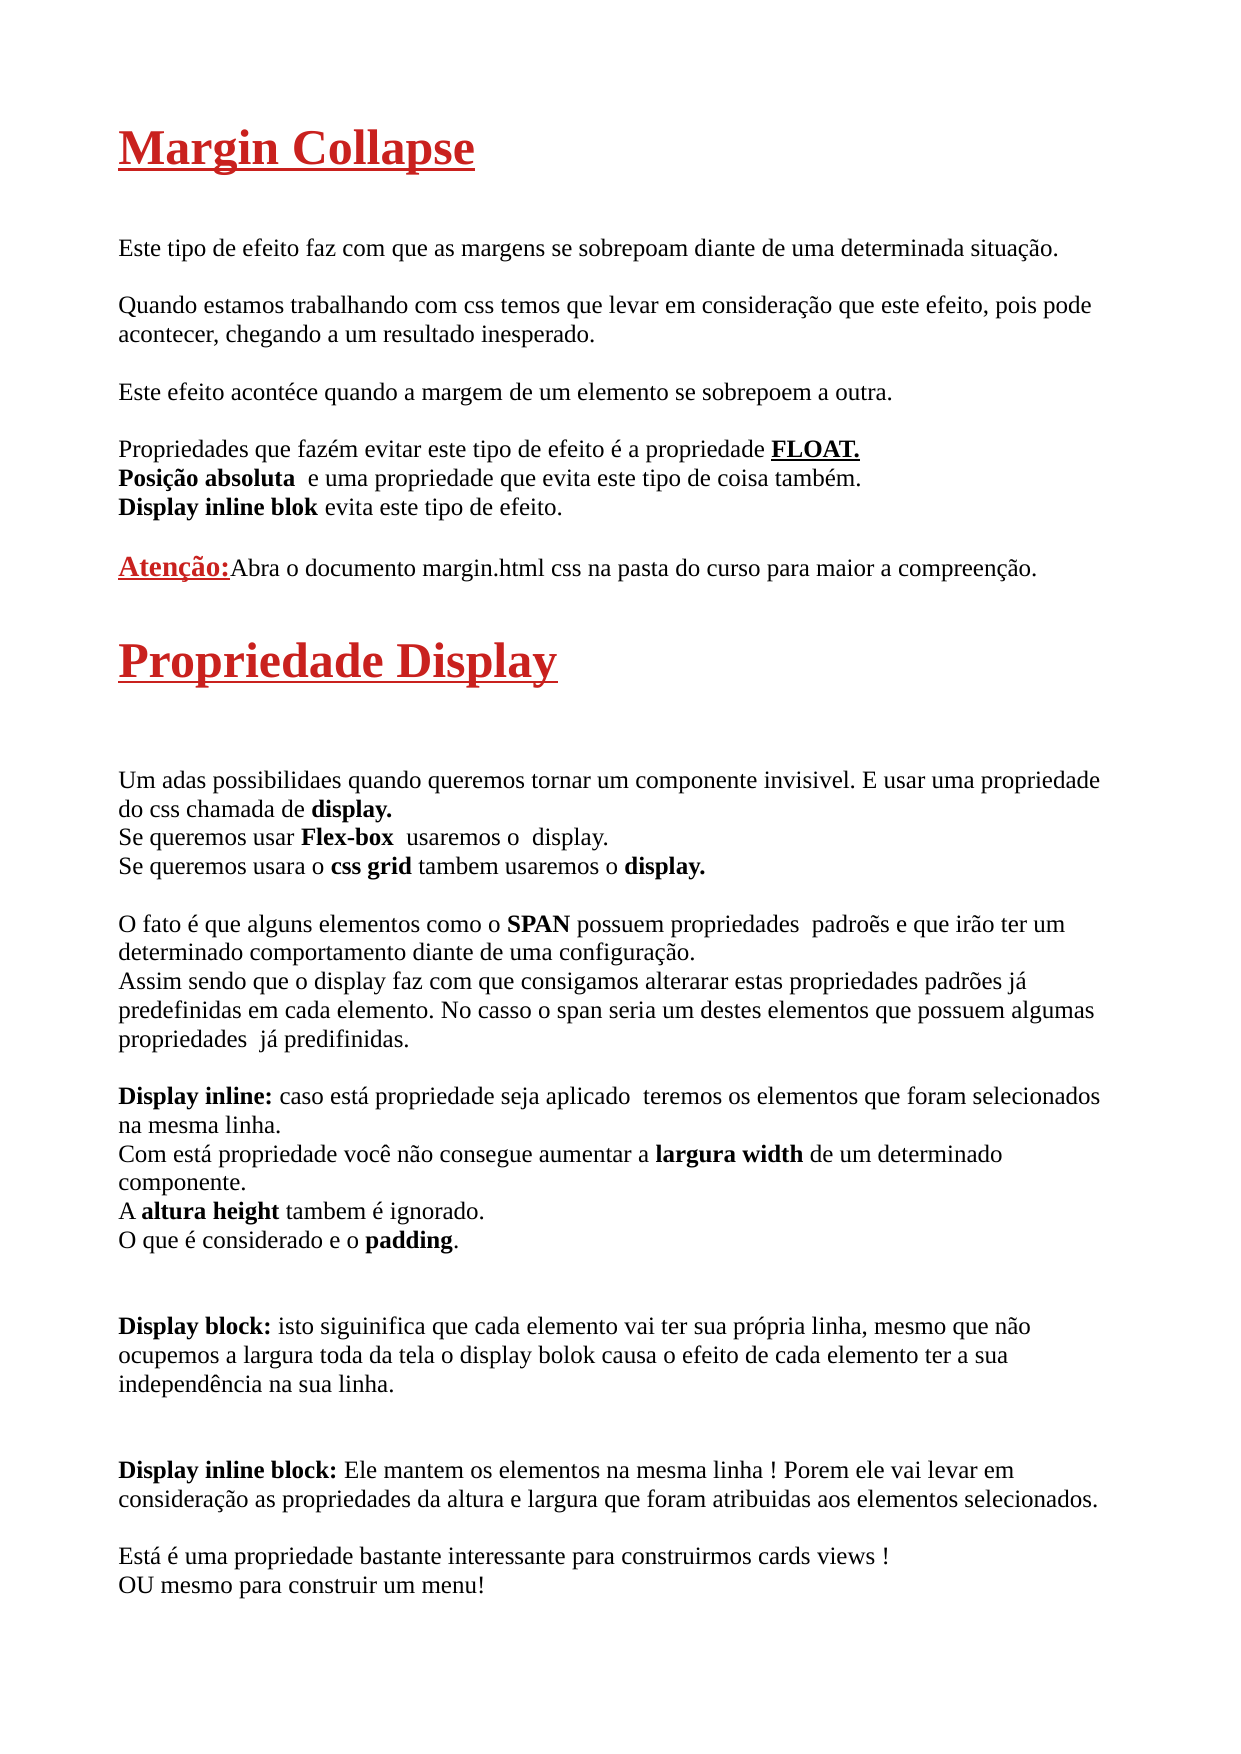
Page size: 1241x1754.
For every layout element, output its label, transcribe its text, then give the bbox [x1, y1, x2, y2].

text Margin Collapse [118, 118, 1122, 176]
text OU mesmo para construir um menu! [118, 1570, 1122, 1599]
text Propriedade Display [118, 631, 1122, 688]
text Propriedades que fazém evitar este tipo de efeito é a propriedade FLOAT. [118, 434, 1122, 463]
text Com está propriedade você não consegue aumentar a largura width de um determinado componente. [118, 1139, 1122, 1196]
text Display inline block: Ele mantem os elementos na mesma linha ! Porem ele vai levar em consideração as propriedades da altura e largura que foram atribuidas aos elementos selecionados. [118, 1455, 1122, 1512]
text A altura height tambem é ignorado. [118, 1196, 1122, 1225]
text Display inline: caso está propriedade seja aplicado teremos os elementos que foram selecionados na mesma linha. [118, 1081, 1122, 1139]
text Este efeito acontéce quando a margem de um elemento se sobrepoem a outra. [118, 377, 1122, 406]
text Se queremos usar Flex-box usaremos o display. [118, 822, 1122, 851]
text Este tipo de efeito faz com que as margens se sobrepoam diante de uma determinada situação. [118, 233, 1122, 262]
text Display block: isto siguinifica que cada elemento vai ter sua própria linha, mesmo que não ocupemos a largura toda da tela o display bolok causa o efeito de cada elemento ter a sua independência na sua linha. [118, 1311, 1122, 1397]
text Assim sendo que o display faz com que consigamos alterarar estas propriedades padrões já predefinidas em cada elemento. No casso o span seria um destes elementos que possuem algumas propriedades já predifinidas. [118, 966, 1122, 1052]
text O que é considerado e o padding. [118, 1225, 1122, 1254]
text Atenção:Abra o documento margin.html css na pasta do curso para maior a compreenção. [118, 549, 1122, 583]
text O fato é que alguns elementos como o SPAN possuem propriedades padroẽs e que irão ter um determinado comportamento diante de uma configuração. [118, 909, 1122, 966]
text Display inline blok evita este tipo de efeito. [118, 492, 1122, 521]
text Se queremos usara o css grid tambem usaremos o display. [118, 851, 1122, 880]
text Quando estamos trabalhando com css temos que levar em consideração que este efeito, pois pode acontecer, chegando a um resultado inesperado. [118, 291, 1122, 348]
text Está é uma propriedade bastante interessante para construirmos cards views ! [118, 1541, 1122, 1570]
text Um adas possibilidaes quando queremos tornar um componente invisivel. E usar uma propriedade do css chamada de display. [118, 765, 1122, 822]
text Posição absoluta e uma propriedade que evita este tipo de coisa também. [118, 463, 1122, 492]
